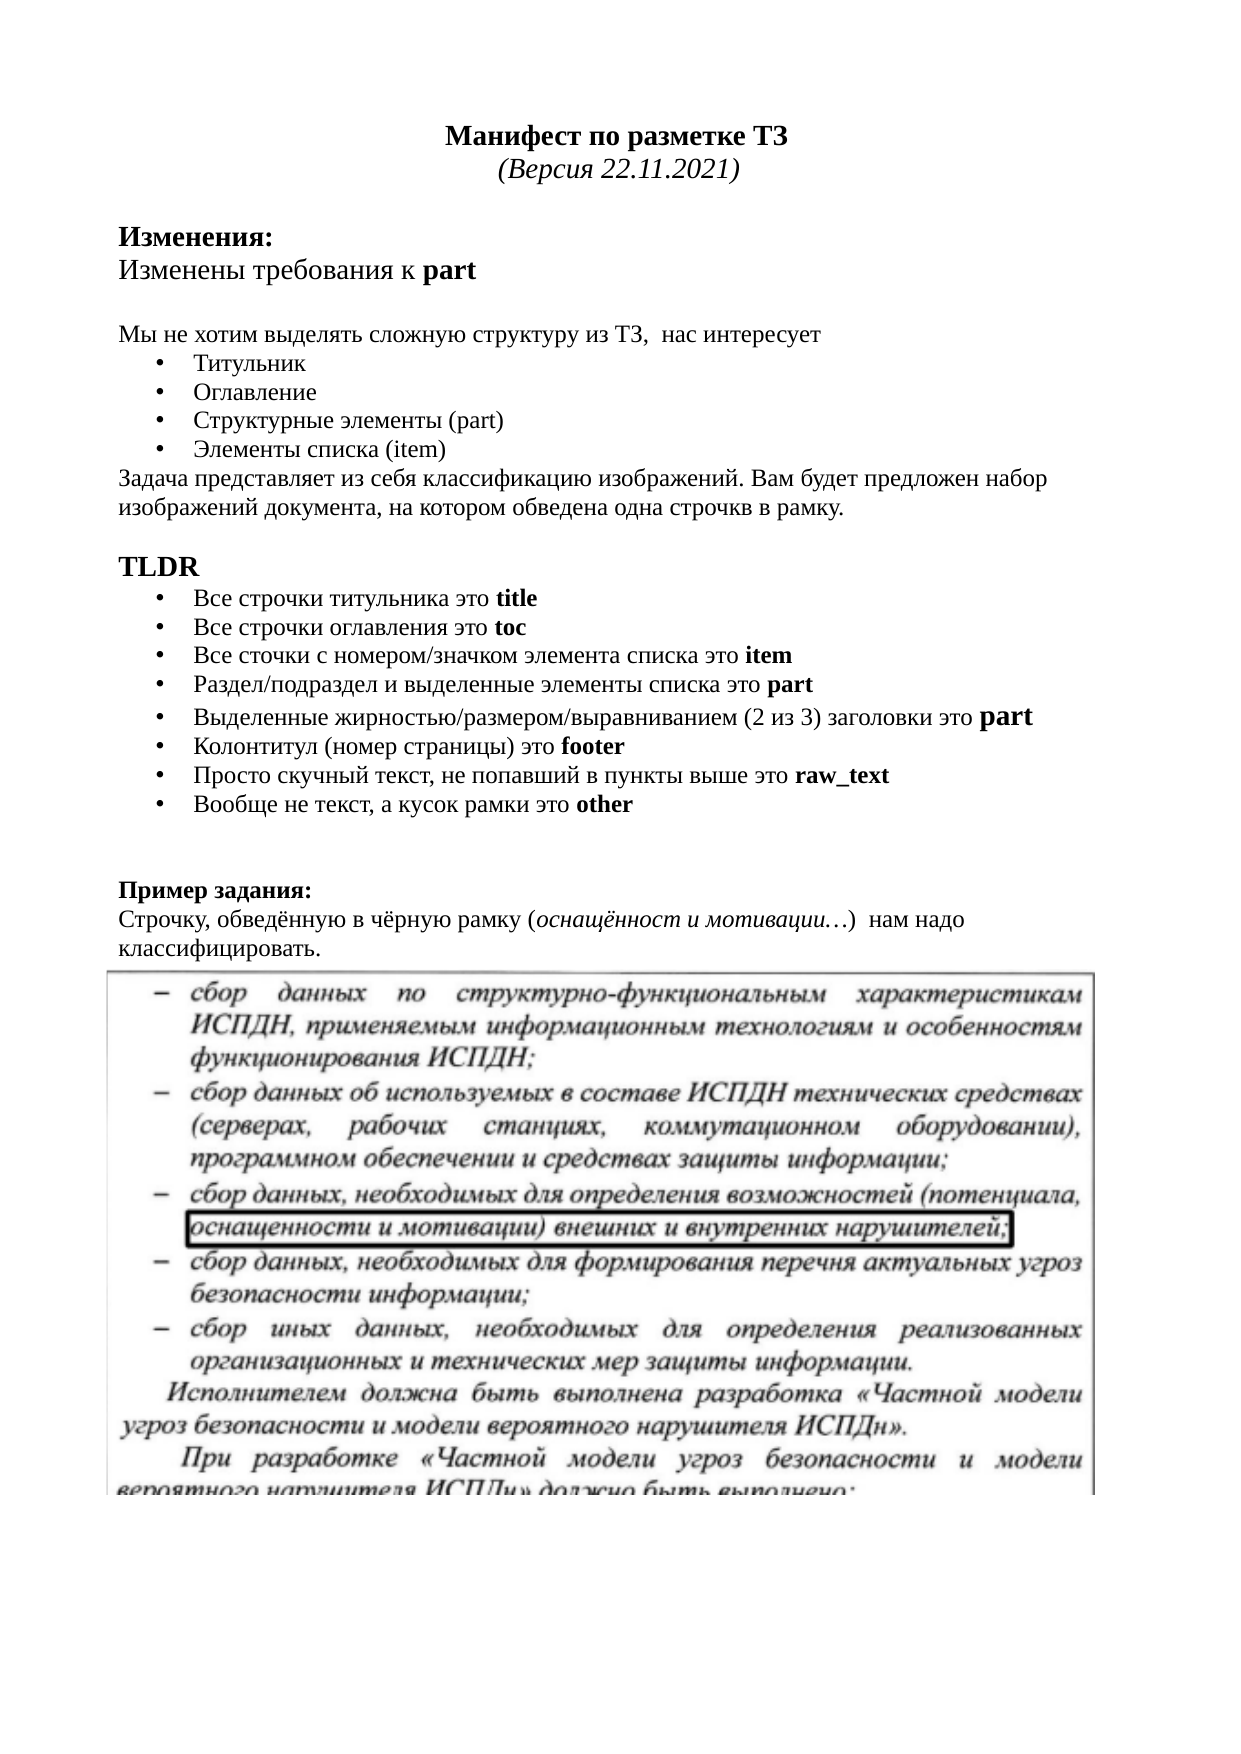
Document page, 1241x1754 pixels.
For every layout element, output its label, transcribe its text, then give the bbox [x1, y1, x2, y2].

text Манифест по разметке ТЗ [118, 118, 1122, 152]
list Выделенные жирностью/размером/выравниванием (2 из 3) заголовки это part [156, 698, 1122, 731]
text Строчку, обведённую в чёрную рамку (оснащённост и мотивации…) нам надо классифицировать. [118, 904, 1122, 1523]
text (Версия 22.11.2021) [118, 152, 1122, 185]
text Пример задания: [118, 875, 1122, 904]
list Раздел/подраздел и выделенные элементы списка это part [156, 669, 1122, 698]
list Все строчки оглавления это toc [156, 612, 1122, 640]
list Вообще не текст, а кусок рамки это other [156, 789, 1122, 818]
list Титульник [156, 348, 1122, 377]
list Просто скучный текст, не попавший в пункты выше это raw_text [156, 760, 1122, 789]
text TLDR [118, 549, 1122, 583]
list Все сточки с номером/значком элемента списка это item [156, 640, 1122, 669]
list Оглавление [156, 377, 1122, 406]
list Все строчки титульника это title [156, 583, 1122, 612]
list Колонтитул (номер страницы) это footer [156, 731, 1122, 760]
picture [106, 969, 1095, 1495]
text Изменены требования к part [118, 252, 1122, 286]
list Элементы списка (item) [156, 434, 1122, 463]
text Мы не хотим выделять сложную структуру из ТЗ, нас интересует [118, 319, 1122, 348]
list Структурные элементы (part) [156, 406, 1122, 434]
text Изменения: [118, 219, 1122, 252]
text Задача представляет из себя классификацию изображений. Вам будет предложен набор изображений документа, на котором обведена одна строчкв в рамку. [118, 463, 1122, 521]
